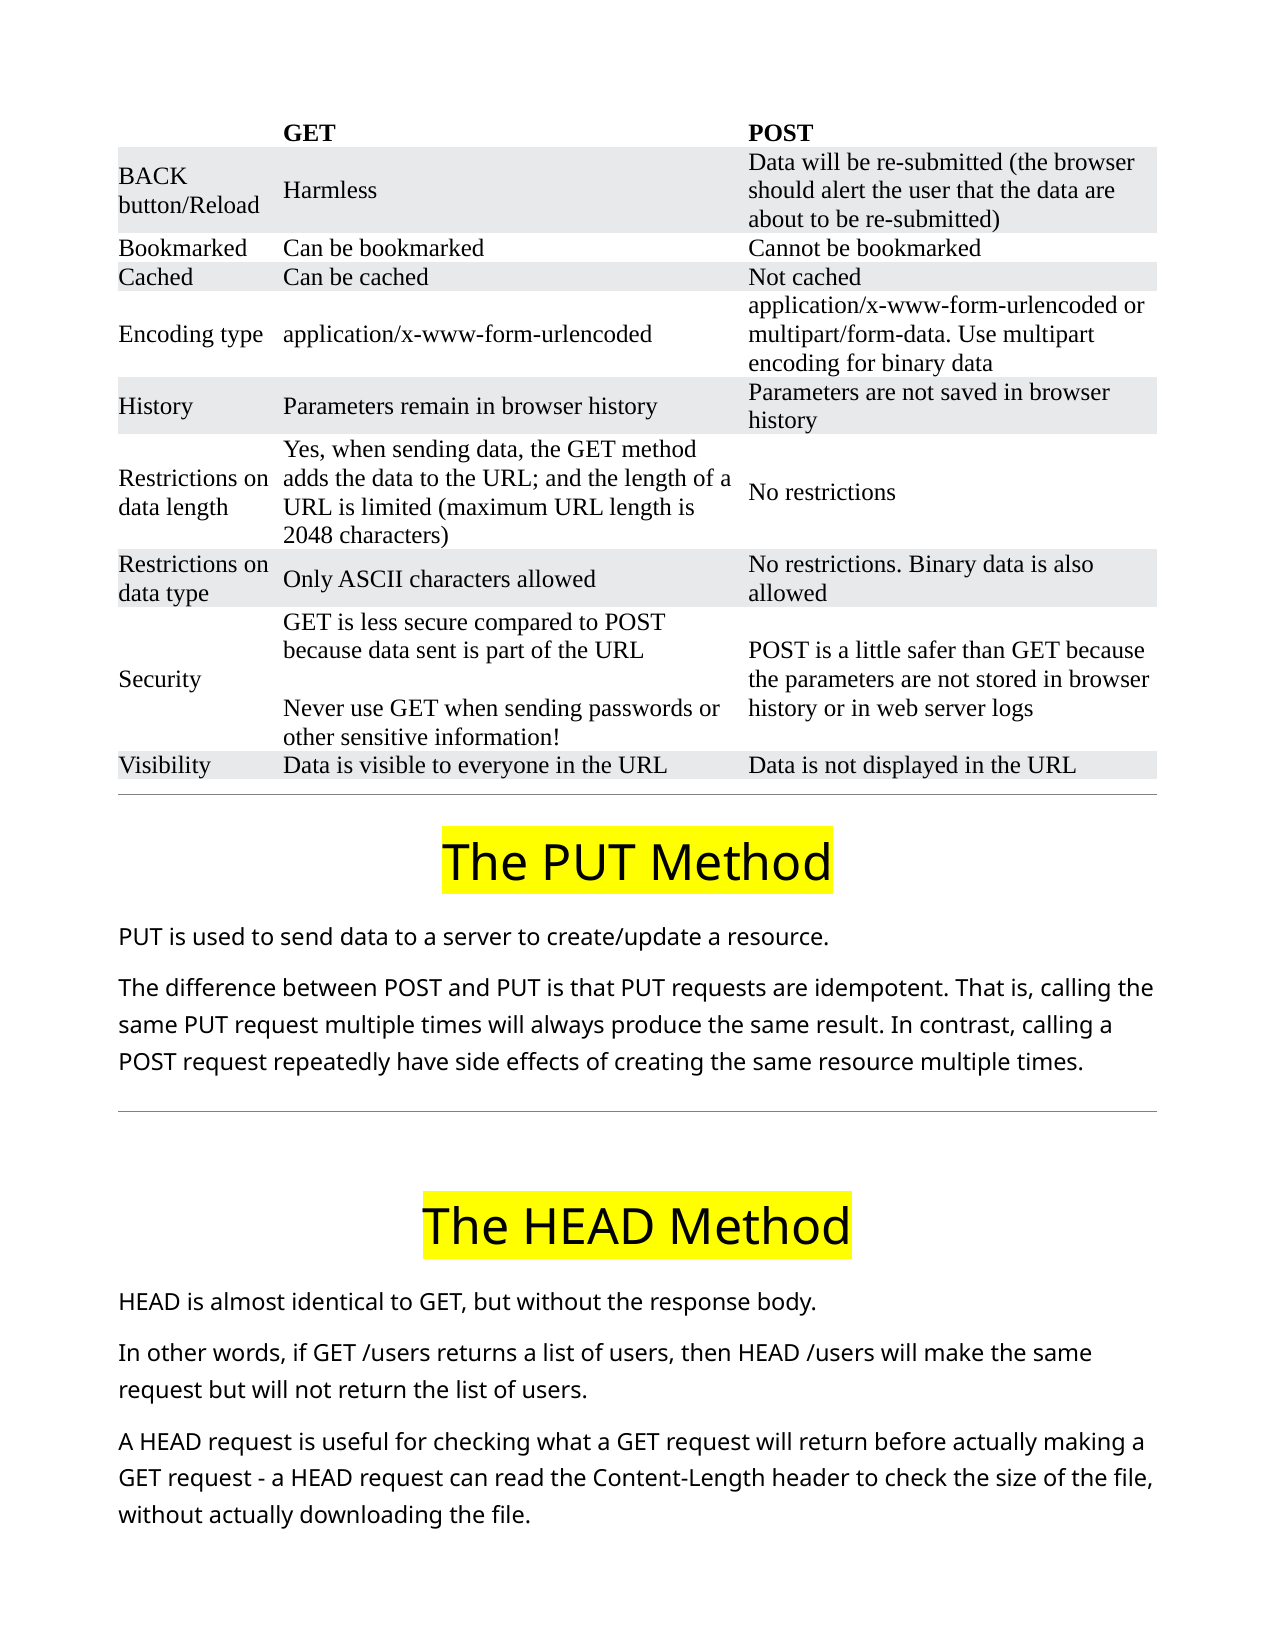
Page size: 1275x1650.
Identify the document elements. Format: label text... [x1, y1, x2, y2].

table_cell BACK button/Reload [118, 147, 283, 233]
table_cell Yes, when sending data, the GET method adds the data to the URL; and the length of a URL is limited (maximum URL length is 2048 characters) [283, 434, 748, 549]
table_cell Harmless [283, 147, 748, 233]
table_cell Data will be re-submitted (the browser should alert the user that the data are about to be re-submitted) [748, 147, 1157, 233]
table_cell Visibility [118, 751, 283, 779]
table_cell POST is a little safer than GET because the parameters are not stored in browser history or in web server logs [748, 607, 1157, 751]
table_cell application/x-www-form-urlencoded [283, 291, 748, 377]
table_header POST [748, 118, 1157, 147]
table_cell Data is not displayed in the URL [748, 751, 1157, 779]
table_header GET [283, 118, 748, 147]
table_cell Restrictions on data length [118, 434, 283, 549]
table_cell GET is less secure compared to POST because data sent is part of the URL Never use GET when sending passwords or other sensitive information! [283, 607, 748, 751]
table_cell Can be bookmarked [283, 233, 748, 262]
table_cell Not cached [748, 262, 1157, 291]
table_cell application/x-www-form-urlencoded or multipart/form-data. Use multipart encoding for binary data [748, 291, 1157, 377]
table_cell Restrictions on data type [118, 549, 283, 607]
table_cell No restrictions [748, 434, 1157, 549]
table_cell Data is visible to everyone in the URL [283, 751, 748, 779]
text A HEAD request is useful for checking what a GET request will return before actually making a GET request - a HEAD request can read the Content-Length header to check the size of the file, without actually downloading the file. [118, 1425, 1157, 1530]
subtitle The PUT Method [118, 826, 1157, 894]
text PUT is used to send data to a server to create/update a resource. [118, 920, 1157, 952]
table_cell Parameters remain in browser history [283, 377, 748, 434]
table_cell No restrictions. Binary data is also allowed [748, 549, 1157, 607]
text HEAD is almost identical to GET, but without the response body. [118, 1285, 1157, 1317]
table_cell History [118, 377, 283, 434]
table_cell Security [118, 607, 283, 751]
table_cell Encoding type [118, 291, 283, 377]
text In other words, if GET /users returns a list of users, then HEAD /users will make the same request but will not return the list of users. [118, 1337, 1157, 1405]
table_cell Cannot be bookmarked [748, 233, 1157, 262]
subtitle The HEAD Method [118, 1191, 1157, 1259]
table_header [118, 118, 283, 147]
text The difference between POST and PUT is that PUT requests are idempotent. That is, calling the same PUT request multiple times will always produce the same result. In contrast, calling a POST request repeatedly have side effects of creating the same resource multiple times. [118, 972, 1157, 1077]
table_cell Only ASCII characters allowed [283, 549, 748, 607]
table_cell Cached [118, 262, 283, 291]
table_cell Can be cached [283, 262, 748, 291]
table_cell Parameters are not saved in browser history [748, 377, 1157, 434]
table_cell Bookmarked [118, 233, 283, 262]
